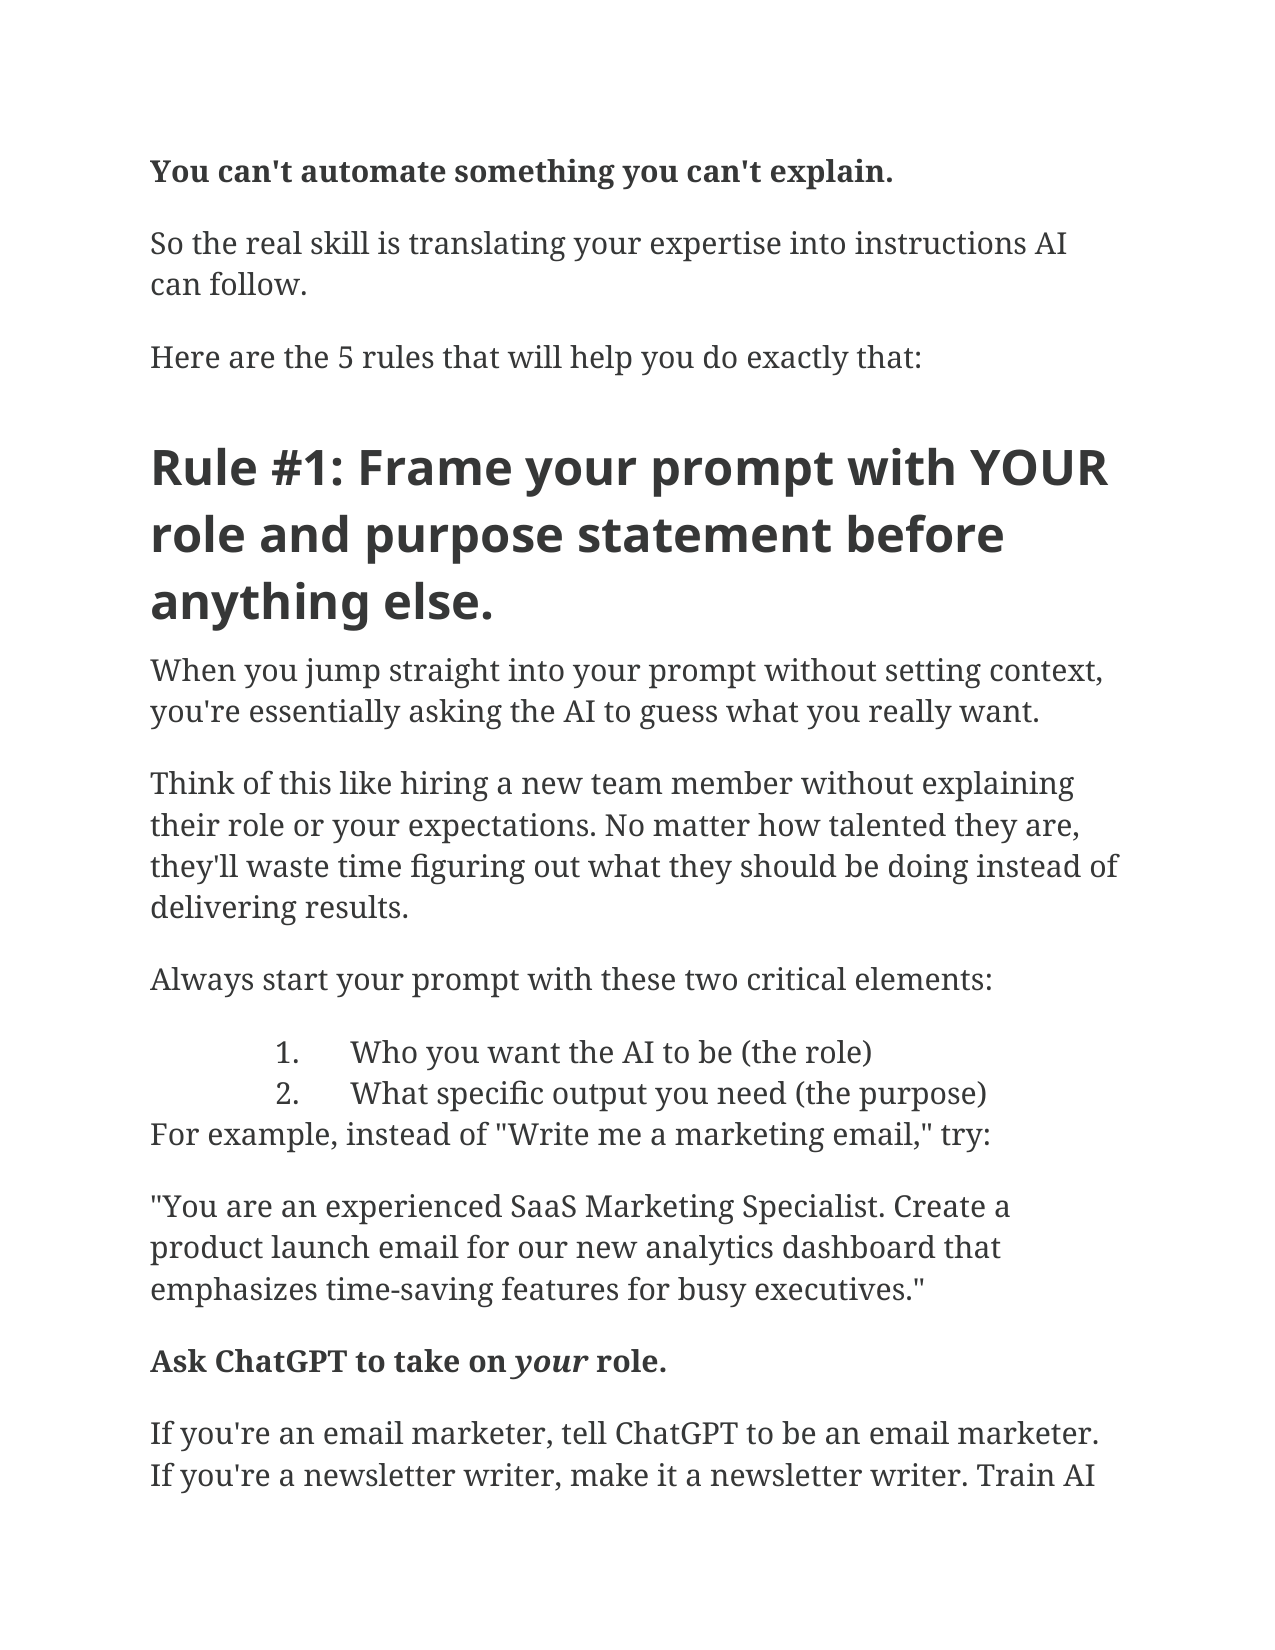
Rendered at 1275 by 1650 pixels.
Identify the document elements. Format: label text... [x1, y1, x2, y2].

text Always start your prompt with these two critical elements: [150, 958, 1125, 999]
text Here are the 5 rules that will help you do exactly that: [150, 336, 1125, 377]
text When you jump straight into your prompt without setting context, you're essentially asking the AI to guess what you really want. [150, 649, 1125, 731]
list What specific output you need (the purpose) [275, 1072, 1125, 1113]
text Ask ChatGPT to take on your role. [150, 1340, 1125, 1381]
text Think of this like hiring a new team member without explaining their role or your expectations. No matter how talented they are, they'll waste time figuring out what they should be doing instead of delivering results. [150, 762, 1125, 927]
list Who you want the AI to be (the role) [275, 1031, 1125, 1072]
text For example, instead of "Write me a marketing email," try: [150, 1113, 1125, 1154]
text So the real skill is translating your expertise into instructions AI can follow. [150, 222, 1125, 305]
text You can't automate something you can't explain. [150, 150, 1125, 191]
text "You are an experienced SaaS Marketing Specialist. Create a product launch email for our new analytics dashboard that emphasizes time-saving features for busy executives." [150, 1185, 1125, 1309]
text If you're an email marketer, tell ChatGPT to be an email marketer. If you're a newsletter writer, make it a newsletter writer. Train AI [150, 1412, 1125, 1495]
subtitle Rule #1: Frame your prompt with YOUR role and purpose statement before anything else. [150, 433, 1125, 633]
